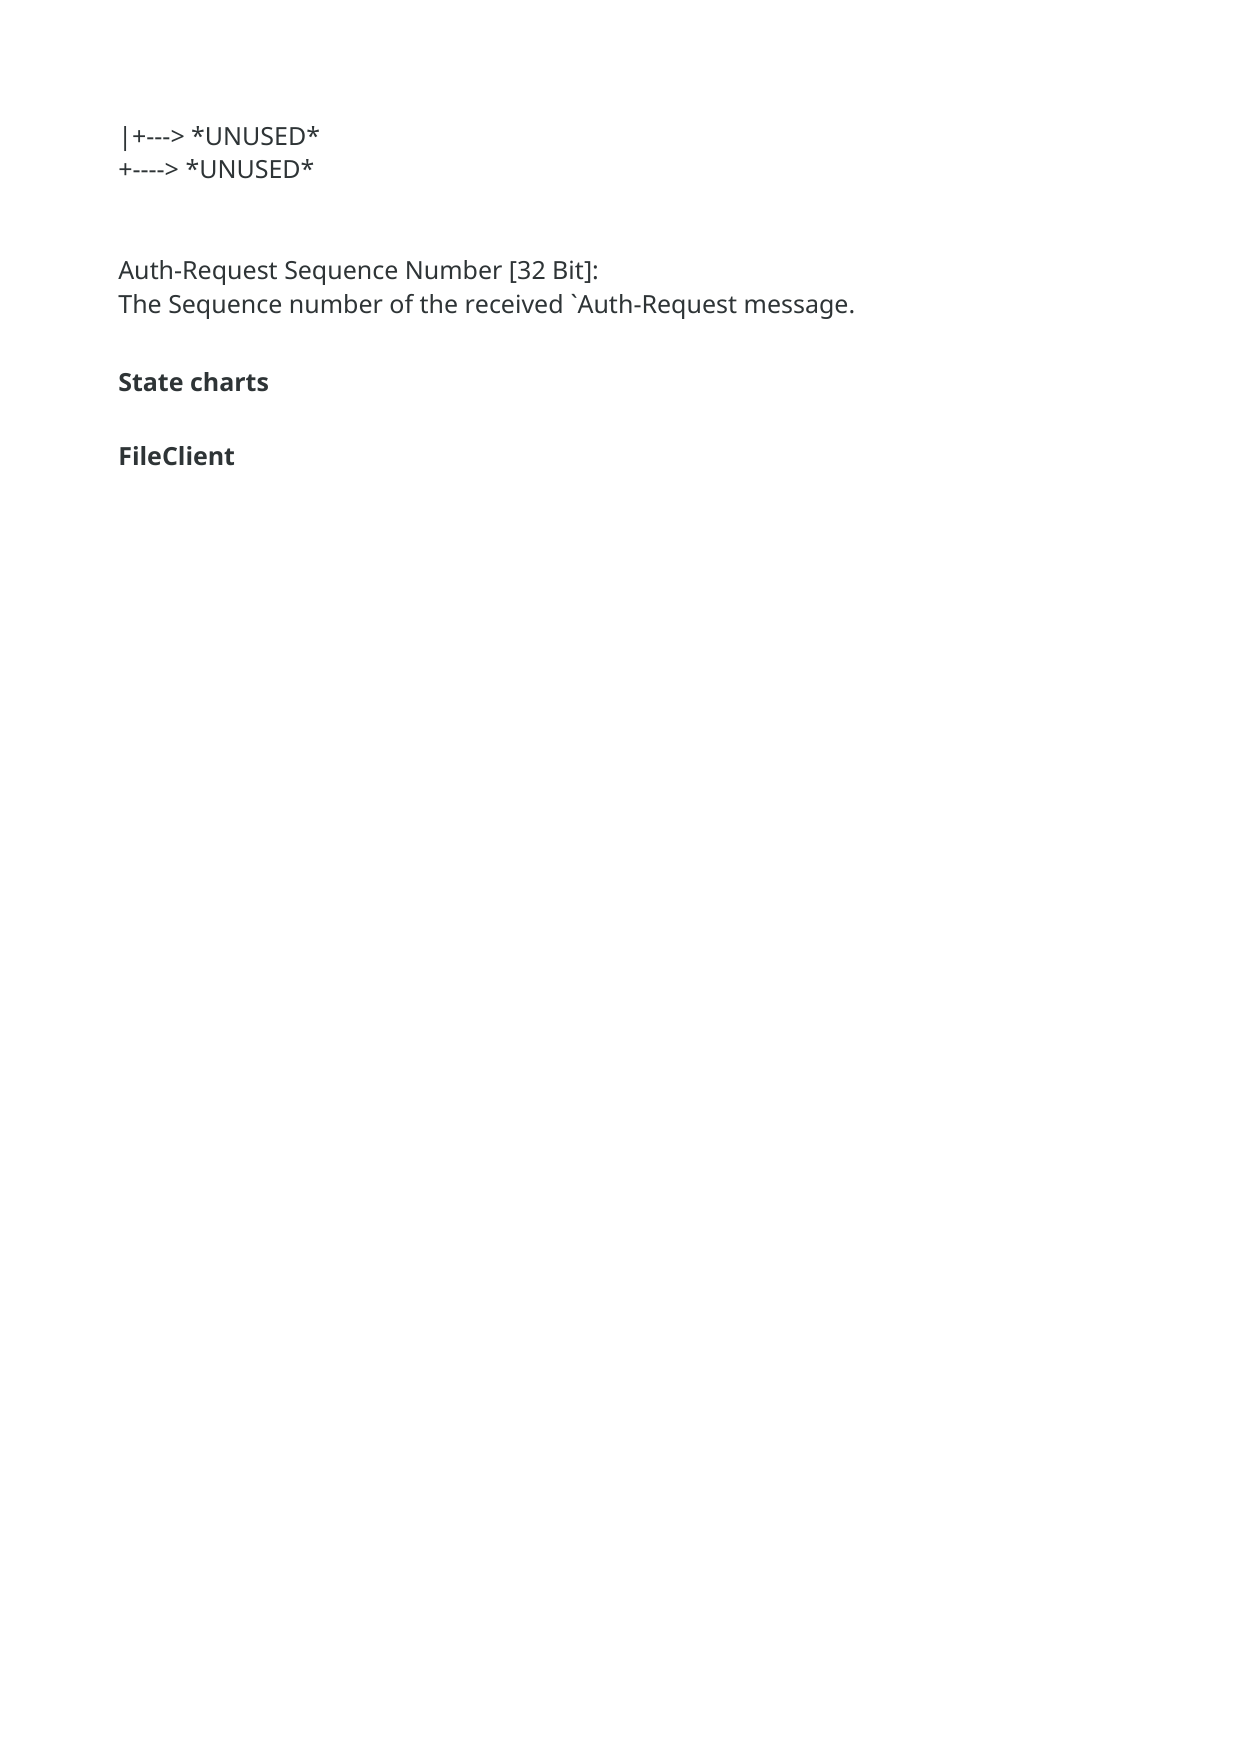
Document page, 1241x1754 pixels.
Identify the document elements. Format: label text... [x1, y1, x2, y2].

text +----> *UNUSED* [118, 152, 1122, 186]
text Auth-Request Sequence Number [32 Bit]: The Sequence number of the received `Auth-Request message. [118, 252, 1122, 321]
text FileClient [118, 439, 1122, 473]
text State charts [118, 364, 1122, 398]
text |+---> *UNUSED* [118, 118, 1122, 152]
